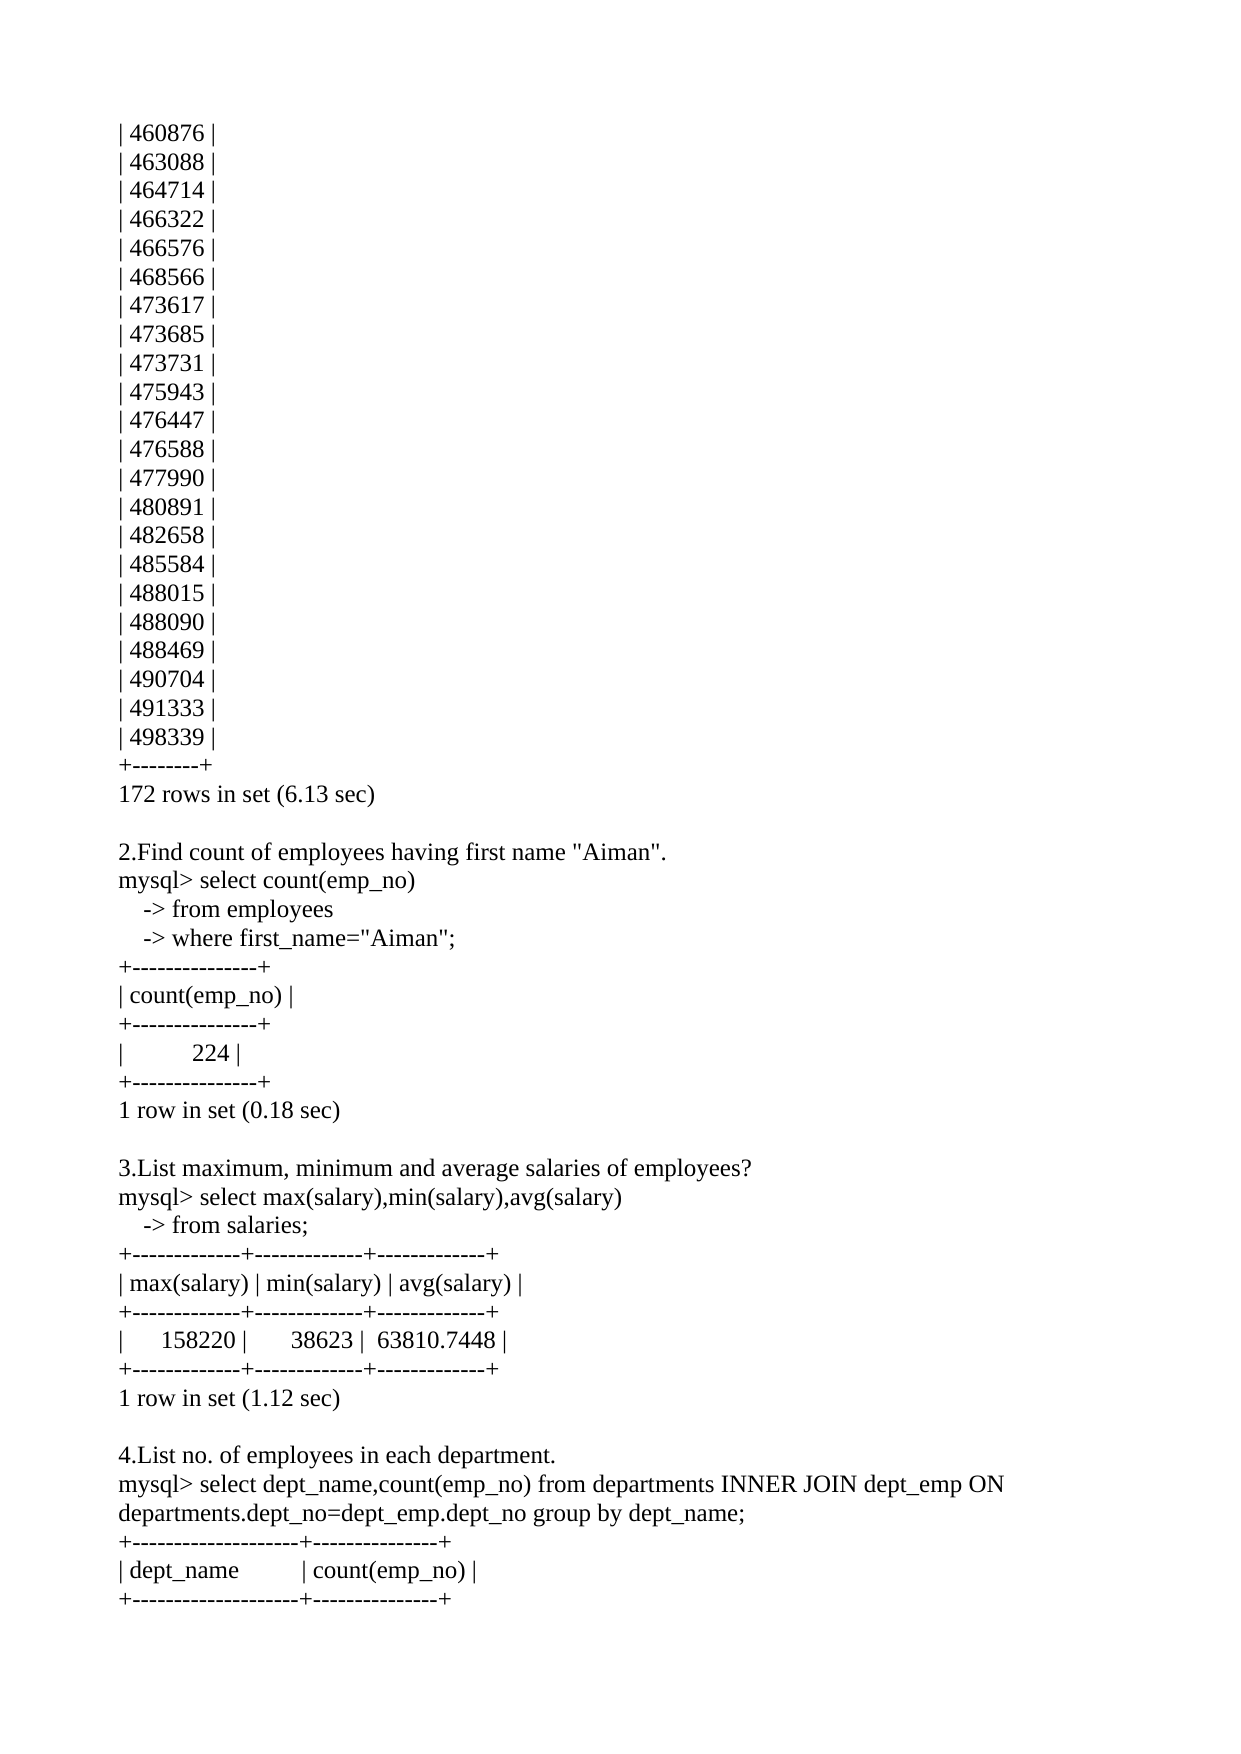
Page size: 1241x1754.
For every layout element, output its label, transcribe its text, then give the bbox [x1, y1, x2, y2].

text 172 rows in set (6.13 sec) [118, 779, 1122, 808]
text mysql> select max(salary),min(salary),avg(salary) [118, 1182, 1122, 1211]
text +--------+ [118, 751, 1122, 779]
text 1 row in set (0.18 sec) [118, 1096, 1122, 1124]
text | 158220 | 38623 | 63810.7448 | [118, 1326, 1122, 1354]
text +-------------+-------------+-------------+ [118, 1297, 1122, 1326]
text | 477990 | [118, 463, 1122, 492]
text | 473685 | [118, 319, 1122, 348]
text +--------------------+---------------+ [118, 1527, 1122, 1556]
text | 466322 | [118, 204, 1122, 233]
text +---------------+ [118, 952, 1122, 981]
text 4.List no. of employees in each department. [118, 1441, 1122, 1469]
text | 475943 | [118, 377, 1122, 406]
text | dept_name | count(emp_no) | [118, 1556, 1122, 1584]
text | 488015 | [118, 578, 1122, 607]
text | max(salary) | min(salary) | avg(salary) | [118, 1268, 1122, 1297]
text | 473617 | [118, 291, 1122, 319]
text | 491333 | [118, 693, 1122, 722]
text | 476447 | [118, 406, 1122, 434]
text | 485584 | [118, 549, 1122, 578]
text | 463088 | [118, 147, 1122, 176]
text mysql> select dept_name,count(emp_no) from departments INNER JOIN dept_emp ON departments.dept_no=dept_emp.dept_no group by dept_name; [118, 1469, 1122, 1527]
text +--------------------+---------------+ [118, 1584, 1122, 1613]
text | 480891 | [118, 492, 1122, 521]
text | 466576 | [118, 233, 1122, 262]
text 3.List maximum, minimum and average salaries of employees? [118, 1153, 1122, 1182]
text | 468566 | [118, 262, 1122, 291]
text +-------------+-------------+-------------+ [118, 1239, 1122, 1268]
text +---------------+ [118, 1067, 1122, 1096]
text | 488469 | [118, 636, 1122, 664]
text | 482658 | [118, 521, 1122, 549]
text | 488090 | [118, 607, 1122, 636]
text -> from salaries; [118, 1211, 1122, 1239]
text +---------------+ [118, 1009, 1122, 1038]
text -> from employees [118, 894, 1122, 923]
text | 224 | [118, 1038, 1122, 1067]
text 2.Find count of employees having first name "Aiman". [118, 837, 1122, 866]
text -> where first_name="Aiman"; [118, 923, 1122, 952]
text mysql> select count(emp_no) [118, 866, 1122, 894]
text | 476588 | [118, 434, 1122, 463]
text | 473731 | [118, 348, 1122, 377]
text | count(emp_no) | [118, 981, 1122, 1009]
text | 490704 | [118, 664, 1122, 693]
text | 460876 | [118, 118, 1122, 147]
text | 464714 | [118, 176, 1122, 204]
text +-------------+-------------+-------------+ [118, 1354, 1122, 1383]
text 1 row in set (1.12 sec) [118, 1383, 1122, 1412]
text | 498339 | [118, 722, 1122, 751]
